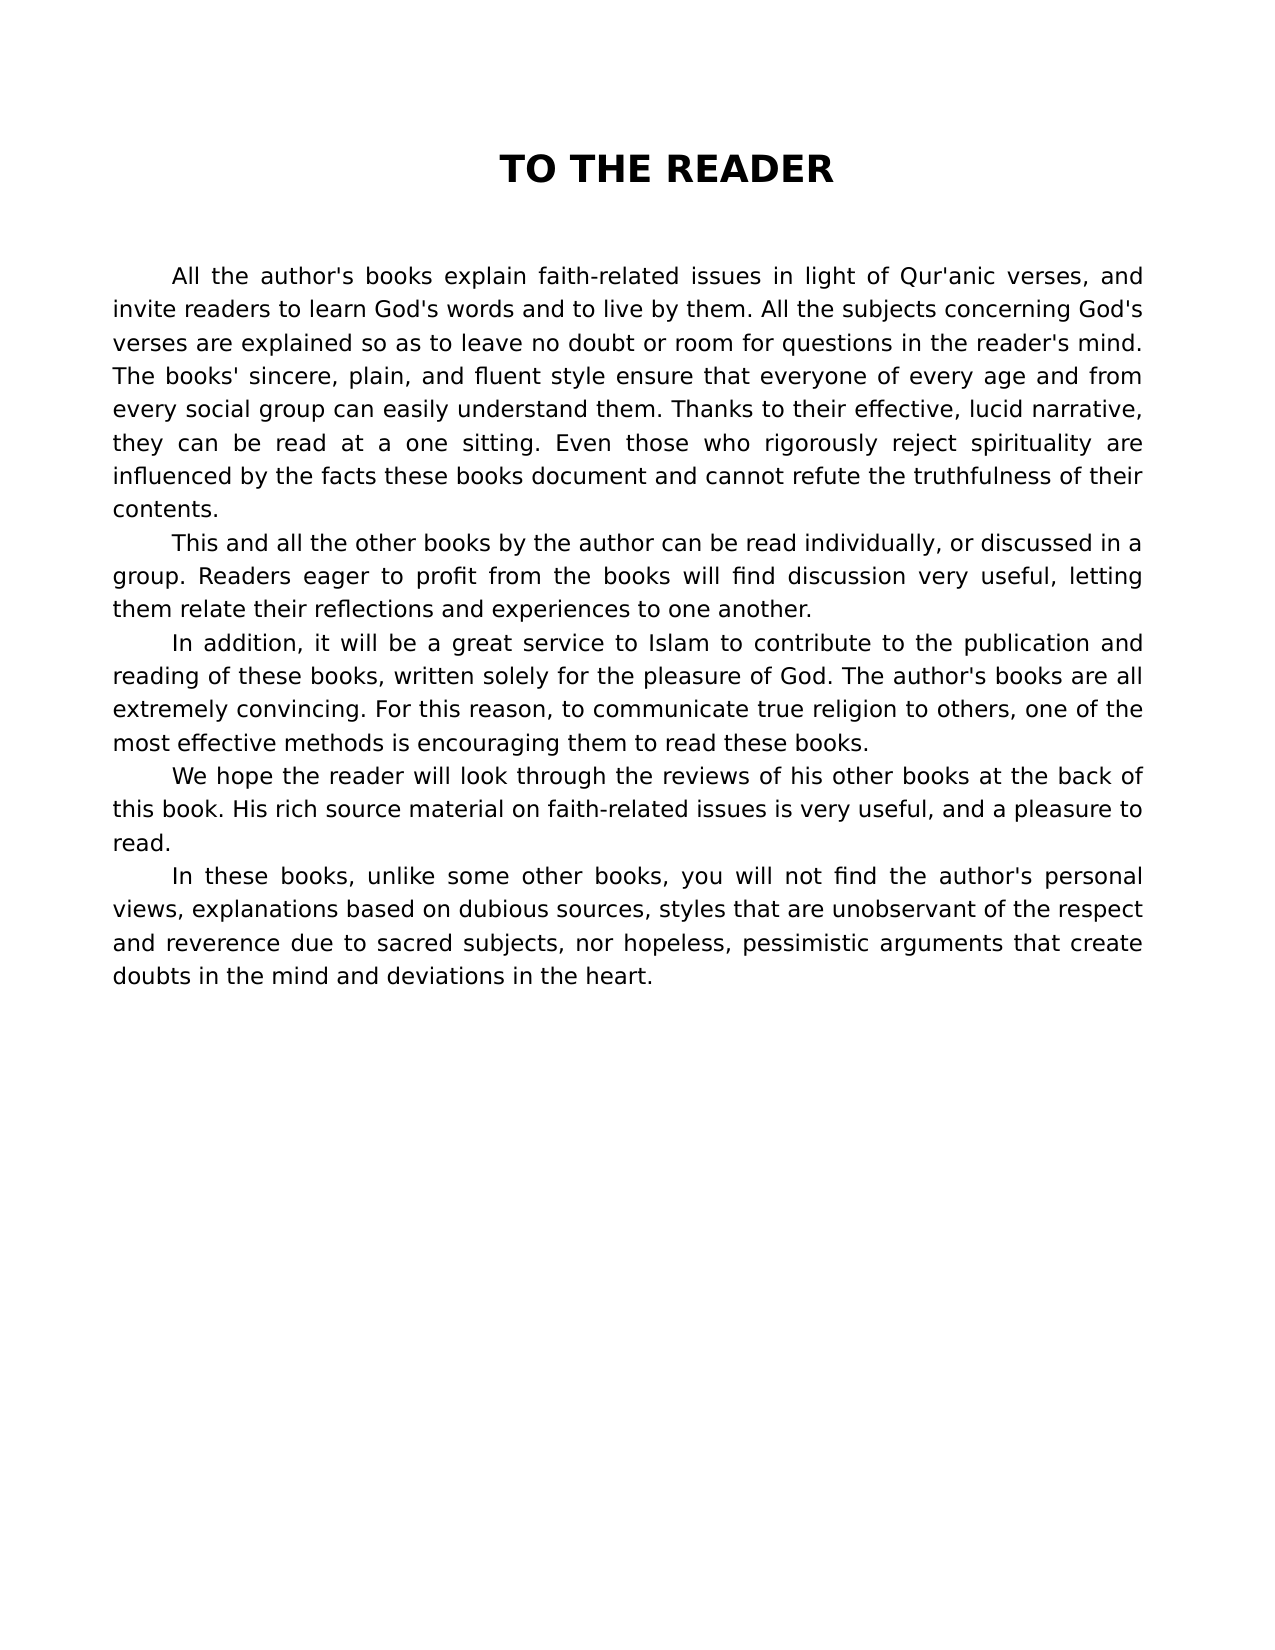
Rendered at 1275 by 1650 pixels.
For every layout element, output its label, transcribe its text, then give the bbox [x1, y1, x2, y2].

text We hope the reader will look through the reviews of his other books at the back of this book. His rich source material on faith-related issues is very useful, and a pleasure to read. [112, 758, 1145, 858]
text All the author's books explain faith-related issues in light of Qur'anic verses, and invite readers to learn God's words and to live by them. All the subjects concerning God's verses are explained so as to leave no doubt or room for questions in the reader's mind. The books' sincere, plain, and fluent style ensure that everyone of every age and from every social group can easily understand them. Thanks to their effective, lucid narrative, they can be read at a one sitting. Even those who rigorously reject spirituality are influenced by the facts these books document and cannot refute the truthfulness of their contents. [112, 258, 1145, 524]
text In these books, unlike some other books, you will not find the author's personal views, explanations based on dubious sources, styles that are unobservant of the respect and reverence due to sacred subjects, nor hopeless, pessimistic arguments that create doubts in the mind and deviations in the heart. [112, 858, 1145, 991]
text This and all the other books by the author can be read individually, or discussed in a group. Readers eager to profit from the books will find discussion very useful, letting them relate their reflections and experiences to one another. [112, 524, 1145, 624]
text TO THE READER [172, 148, 1162, 191]
text In addition, it will be a great service to Islam to contribute to the publication and reading of these books, written solely for the pleasure of God. The author's books are all extremely convincing. For this reason, to communicate true religion to others, one of the most effective methods is encouraging them to read these books. [112, 624, 1145, 758]
